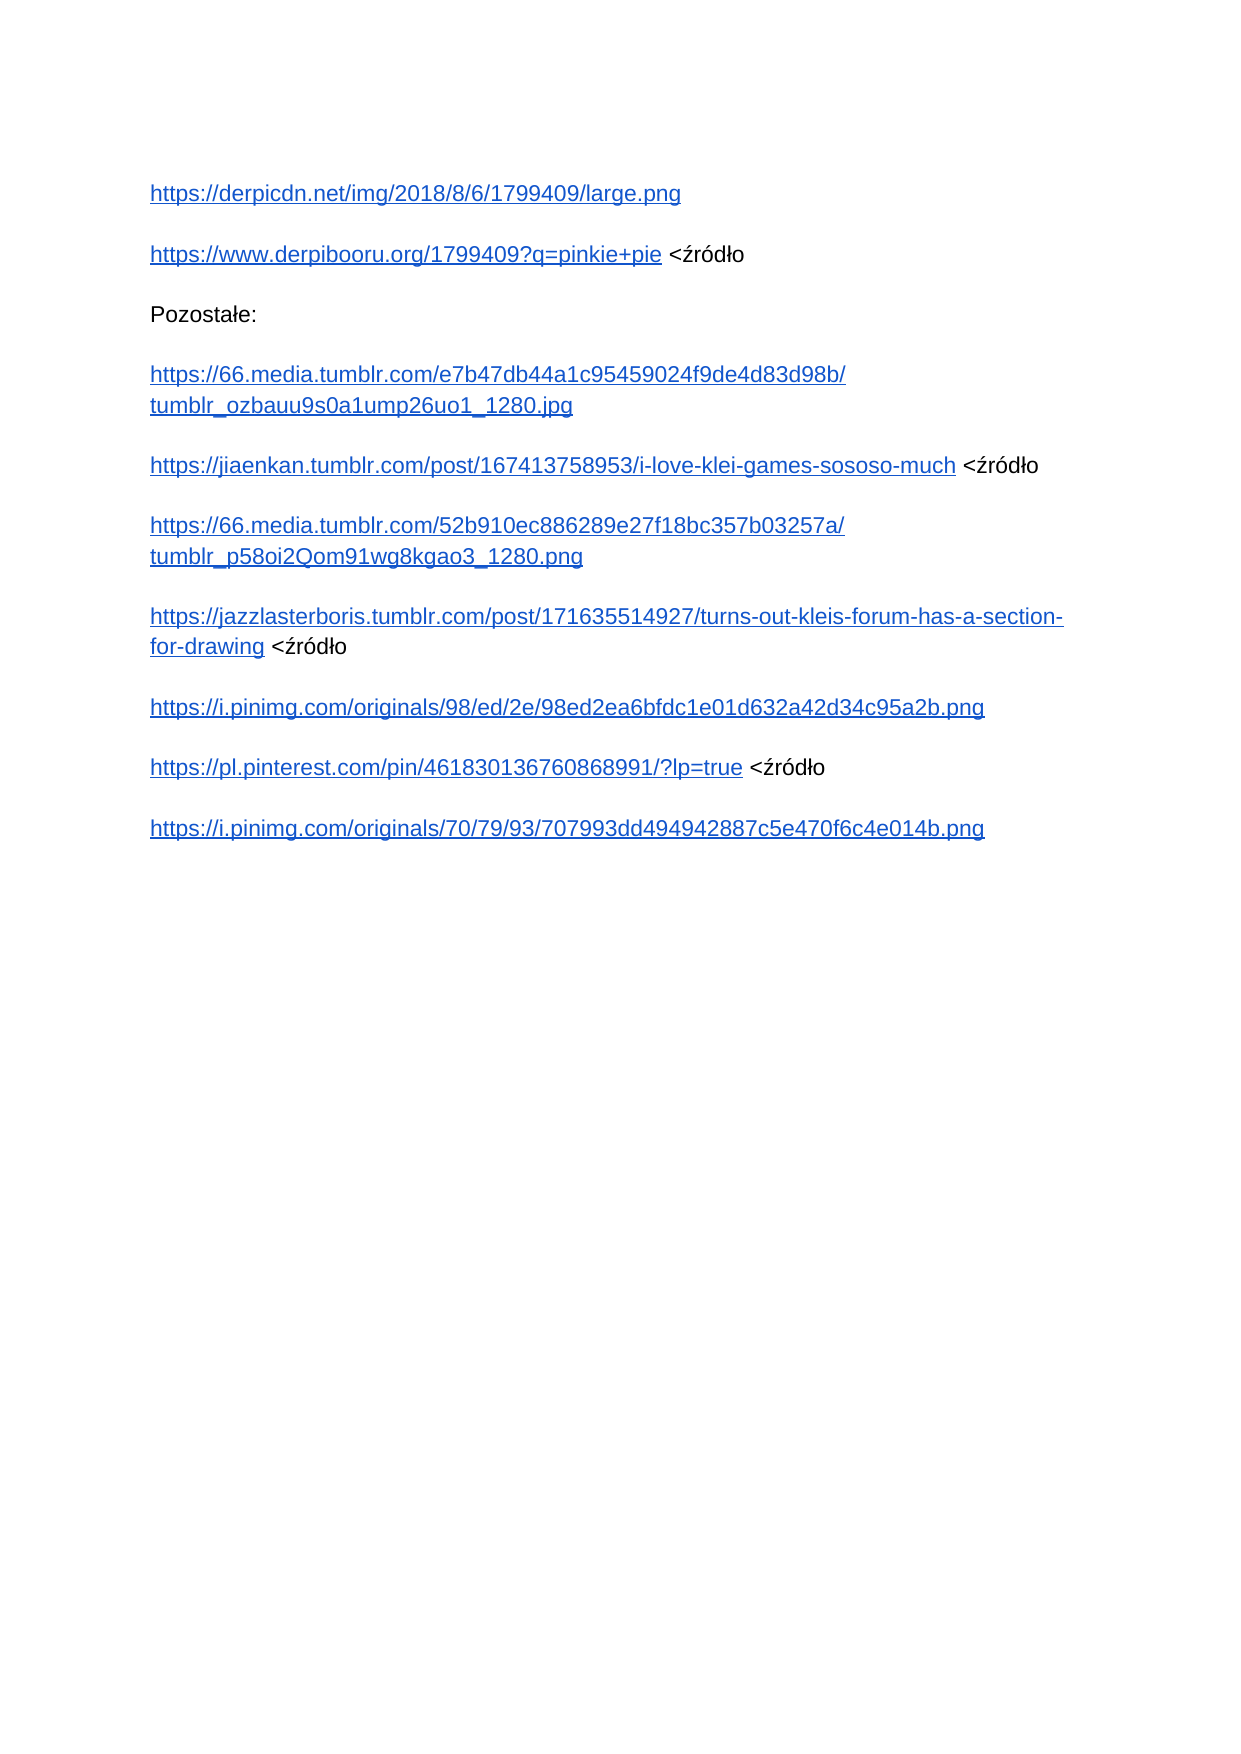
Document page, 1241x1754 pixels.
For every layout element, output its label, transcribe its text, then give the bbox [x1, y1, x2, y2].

text https://66.media.tumblr.com/52b910ec886289e27f18bc357b03257a/tumblr_p58oi2Qom91wg8kgao3_1280.png [150, 512, 1090, 569]
text https://i.pinimg.com/originals/70/79/93/707993dd494942887c5e470f6c4e014b.png [150, 814, 1090, 841]
text https://i.pinimg.com/originals/98/ed/2e/98ed2ea6bfdc1e01d632a42d34c95a2b.png [150, 694, 1090, 720]
text https://66.media.tumblr.com/e7b47db44a1c95459024f9de4d83d98b/tumblr_ozbauu9s0a1ump26uo1_1280.jpg [150, 361, 1090, 418]
text https://jazzlasterboris.tumblr.com/post/171635514927/turns-out-kleis-forum-has-a-section-for-drawing <źródło [150, 603, 1090, 660]
text Pozostałe: [150, 301, 1090, 327]
text https://jiaenkan.tumblr.com/post/167413758953/i-love-klei-games-sososo-much <źródło [150, 452, 1090, 478]
text https://pl.pinterest.com/pin/461830136760868991/?lp=true <źródło [150, 754, 1090, 781]
text https://derpicdn.net/img/2018/8/6/1799409/large.png [150, 180, 1090, 207]
text https://www.derpibooru.org/1799409?q=pinkie+pie <źródło [150, 241, 1090, 267]
